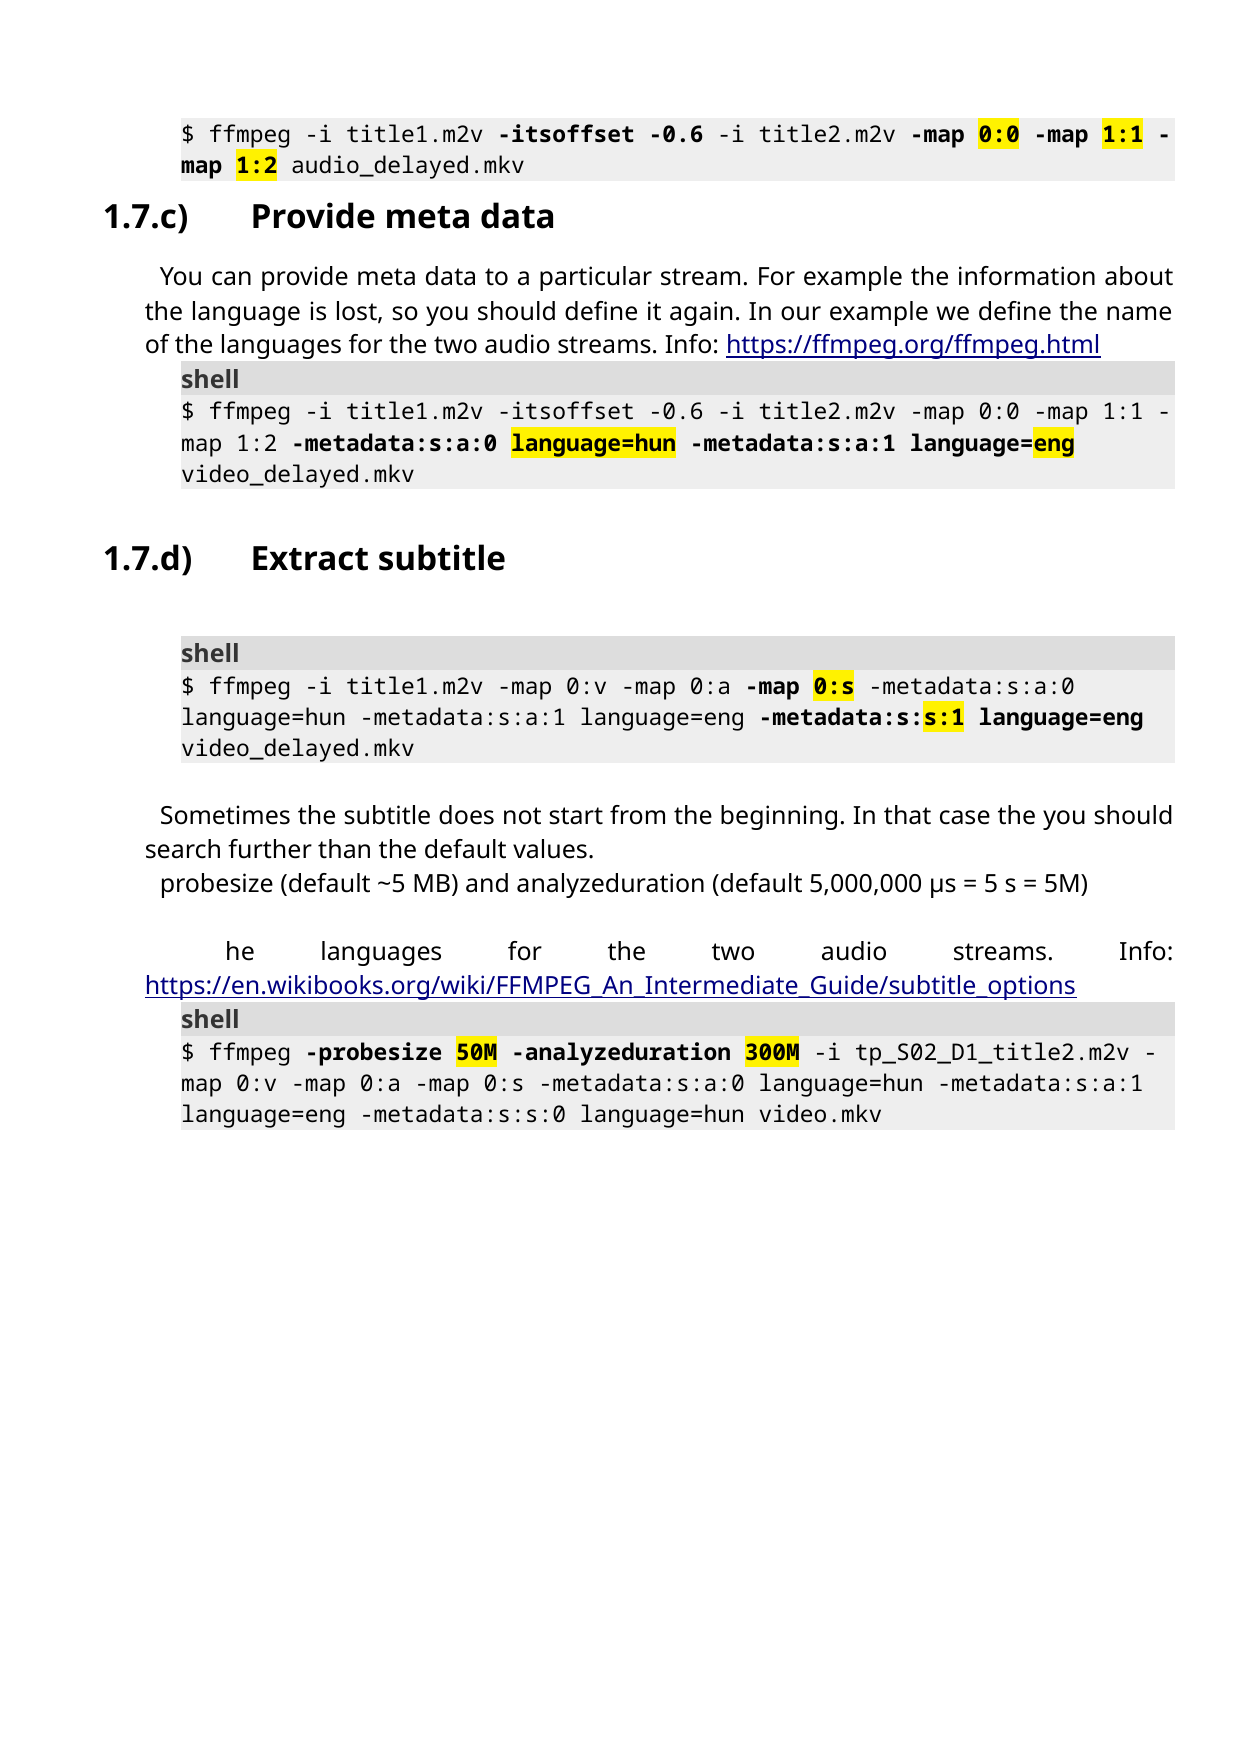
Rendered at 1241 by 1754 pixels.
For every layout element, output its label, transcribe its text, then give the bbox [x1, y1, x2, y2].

text $ ffmpeg -i title1.m2v -map 0:v -map 0:a -map 0:s -metadata:s:a:0 language=hun -metadata:s:a:1 language=eng -metadata:s:s:1 language=eng video_delayed.mkv [181, 670, 1175, 763]
text shell [181, 636, 1175, 670]
text he languages for the two audio streams. Info: https://en.wikibooks.org/wiki/FFMPEG_An_Intermediate_Guide/subtitle_options [144, 934, 1175, 1002]
text $ ffmpeg -i title1.m2v -itsoffset -0.6 -i title2.m2v -map 0:0 -map 1:1 -map 1:2 audio_delayed.mkv [181, 118, 1175, 181]
text $ ffmpeg -probesize 50M -analyzeduration 300M -i tp_S02_D1_title2.m2v -map 0:v -map 0:a -map 0:s -metadata:s:a:0 language=hun -metadata:s:a:1 language=eng -metadata:s:s:0 language=hun video.mkv [181, 1036, 1175, 1130]
text probesize (default ~5 MB) and analyzeduration (default 5,000,000 µs = 5 s = 5M) [144, 866, 1175, 900]
text $ ffmpeg -i title1.m2v -itsoffset -0.6 -i title2.m2v -map 0:0 -map 1:1 -map 1:2 -metadata:s:a:0 language=hun -metadata:s:a:1 language=eng video_delayed.mkv [181, 395, 1175, 489]
text Sometimes the subtitle does not start from the beginning. In that case the you should search further than the default values. [144, 797, 1175, 866]
subtitle Extract subtitle [103, 535, 1175, 581]
text shell [181, 1002, 1175, 1036]
text You can provide meta data to a particular stream. For example the information about the language is lost, so you should define it again. In our example we define the name of the languages for the two audio streams. Info: https://ffmpeg.org/ffmpeg.html [144, 259, 1175, 361]
text shell [181, 361, 1175, 395]
subtitle Provide meta data [103, 193, 1175, 238]
